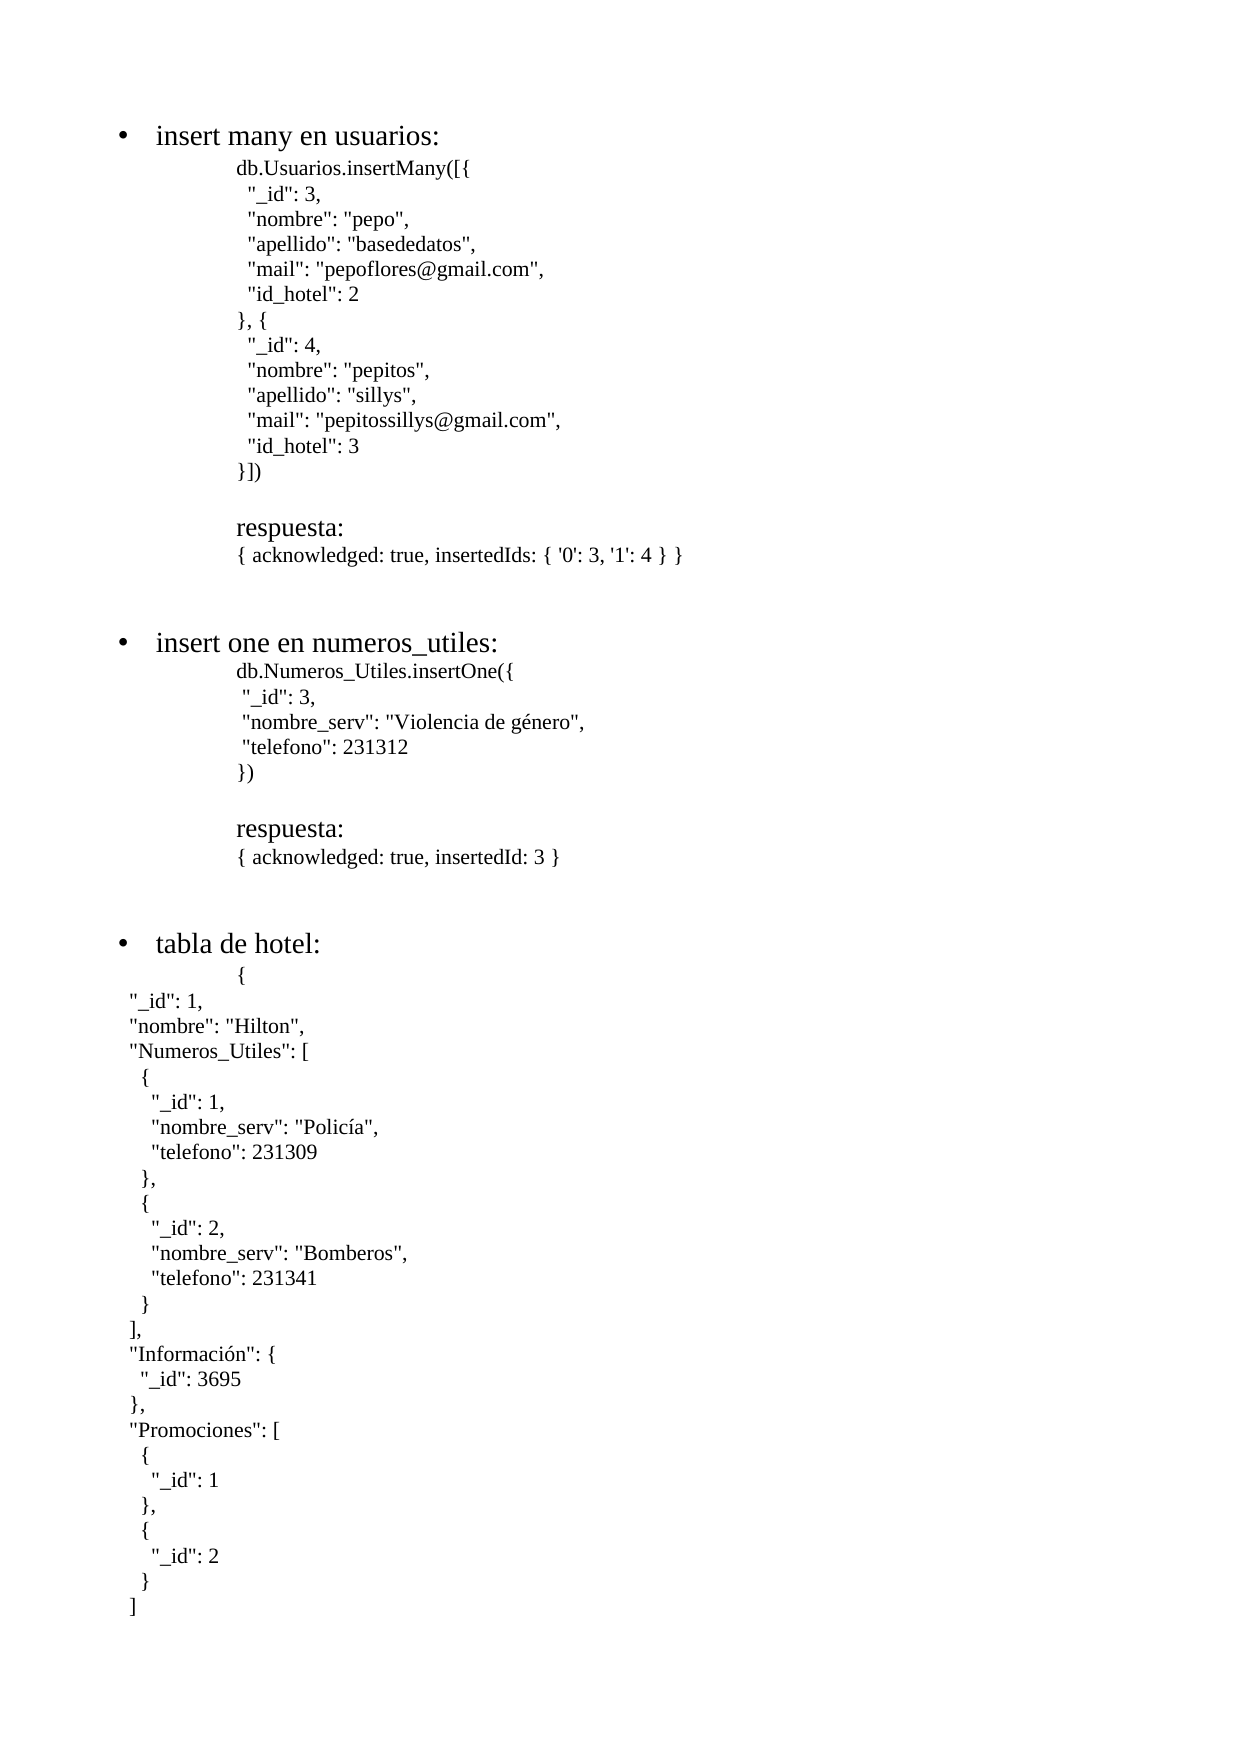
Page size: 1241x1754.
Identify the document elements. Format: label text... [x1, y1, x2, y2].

list tabla de hotel: [81, 926, 1122, 959]
text "nombre": "pepitos", [118, 357, 1122, 382]
text }]) [118, 458, 1122, 483]
text "_id": 3, [118, 181, 1122, 206]
text "nombre_serv": "Bomberos", [118, 1240, 1122, 1265]
text "_id": 3695 [118, 1366, 1122, 1391]
text respuesta: [118, 813, 1122, 844]
text ], [118, 1316, 1122, 1341]
text } [118, 1291, 1122, 1316]
text "Promociones": [ [118, 1417, 1122, 1442]
text "_id": 4, [118, 332, 1122, 357]
text } [118, 1568, 1122, 1593]
text "telefono": 231312 [118, 734, 1122, 759]
text "apellido": "sillys", [118, 382, 1122, 407]
text "nombre": "pepo", [118, 206, 1122, 231]
list insert one en numeros_utiles: [81, 625, 1122, 658]
text respuesta: [118, 511, 1122, 542]
text "apellido": "basededatos", [118, 231, 1122, 256]
text "_id": 1, [118, 988, 1122, 1013]
text "mail": "pepitossillys@gmail.com", [118, 407, 1122, 433]
text "_id": 3, [118, 684, 1122, 709]
text "nombre_serv": "Policía", [118, 1114, 1122, 1139]
text }, [118, 1391, 1122, 1417]
text }, { [118, 307, 1122, 332]
text { [118, 1064, 1122, 1089]
text "telefono": 231341 [118, 1265, 1122, 1291]
text }) [118, 759, 1122, 784]
text { [118, 959, 1122, 988]
text "Numeros_Utiles": [ [118, 1038, 1122, 1064]
text }, [118, 1164, 1122, 1190]
text { acknowledged: true, insertedId: 3 } [118, 844, 1122, 869]
text db.Usuarios.insertMany([{ [118, 152, 1122, 181]
text "telefono": 231309 [118, 1139, 1122, 1164]
text "id_hotel": 3 [118, 433, 1122, 458]
text }, [118, 1492, 1122, 1517]
text { acknowledged: true, insertedIds: { '0': 3, '1': 4 } } [118, 542, 1122, 567]
text { [118, 1442, 1122, 1467]
text { [118, 1190, 1122, 1215]
text { [118, 1517, 1122, 1543]
text "mail": "pepoflores@gmail.com", [118, 256, 1122, 281]
text "Información": { [118, 1341, 1122, 1366]
text ] [118, 1593, 1122, 1618]
text "nombre": "Hilton", [118, 1013, 1122, 1038]
text "id_hotel": 2 [118, 281, 1122, 307]
text "_id": 1, [118, 1089, 1122, 1114]
text "_id": 1 [118, 1467, 1122, 1492]
list insert many en usuarios: [81, 118, 1122, 152]
text "nombre_serv": "Violencia de género", [118, 709, 1122, 734]
text "_id": 2 [118, 1543, 1122, 1568]
text "_id": 2, [118, 1215, 1122, 1240]
text db.Numeros_Utiles.insertOne({ [118, 658, 1122, 684]
